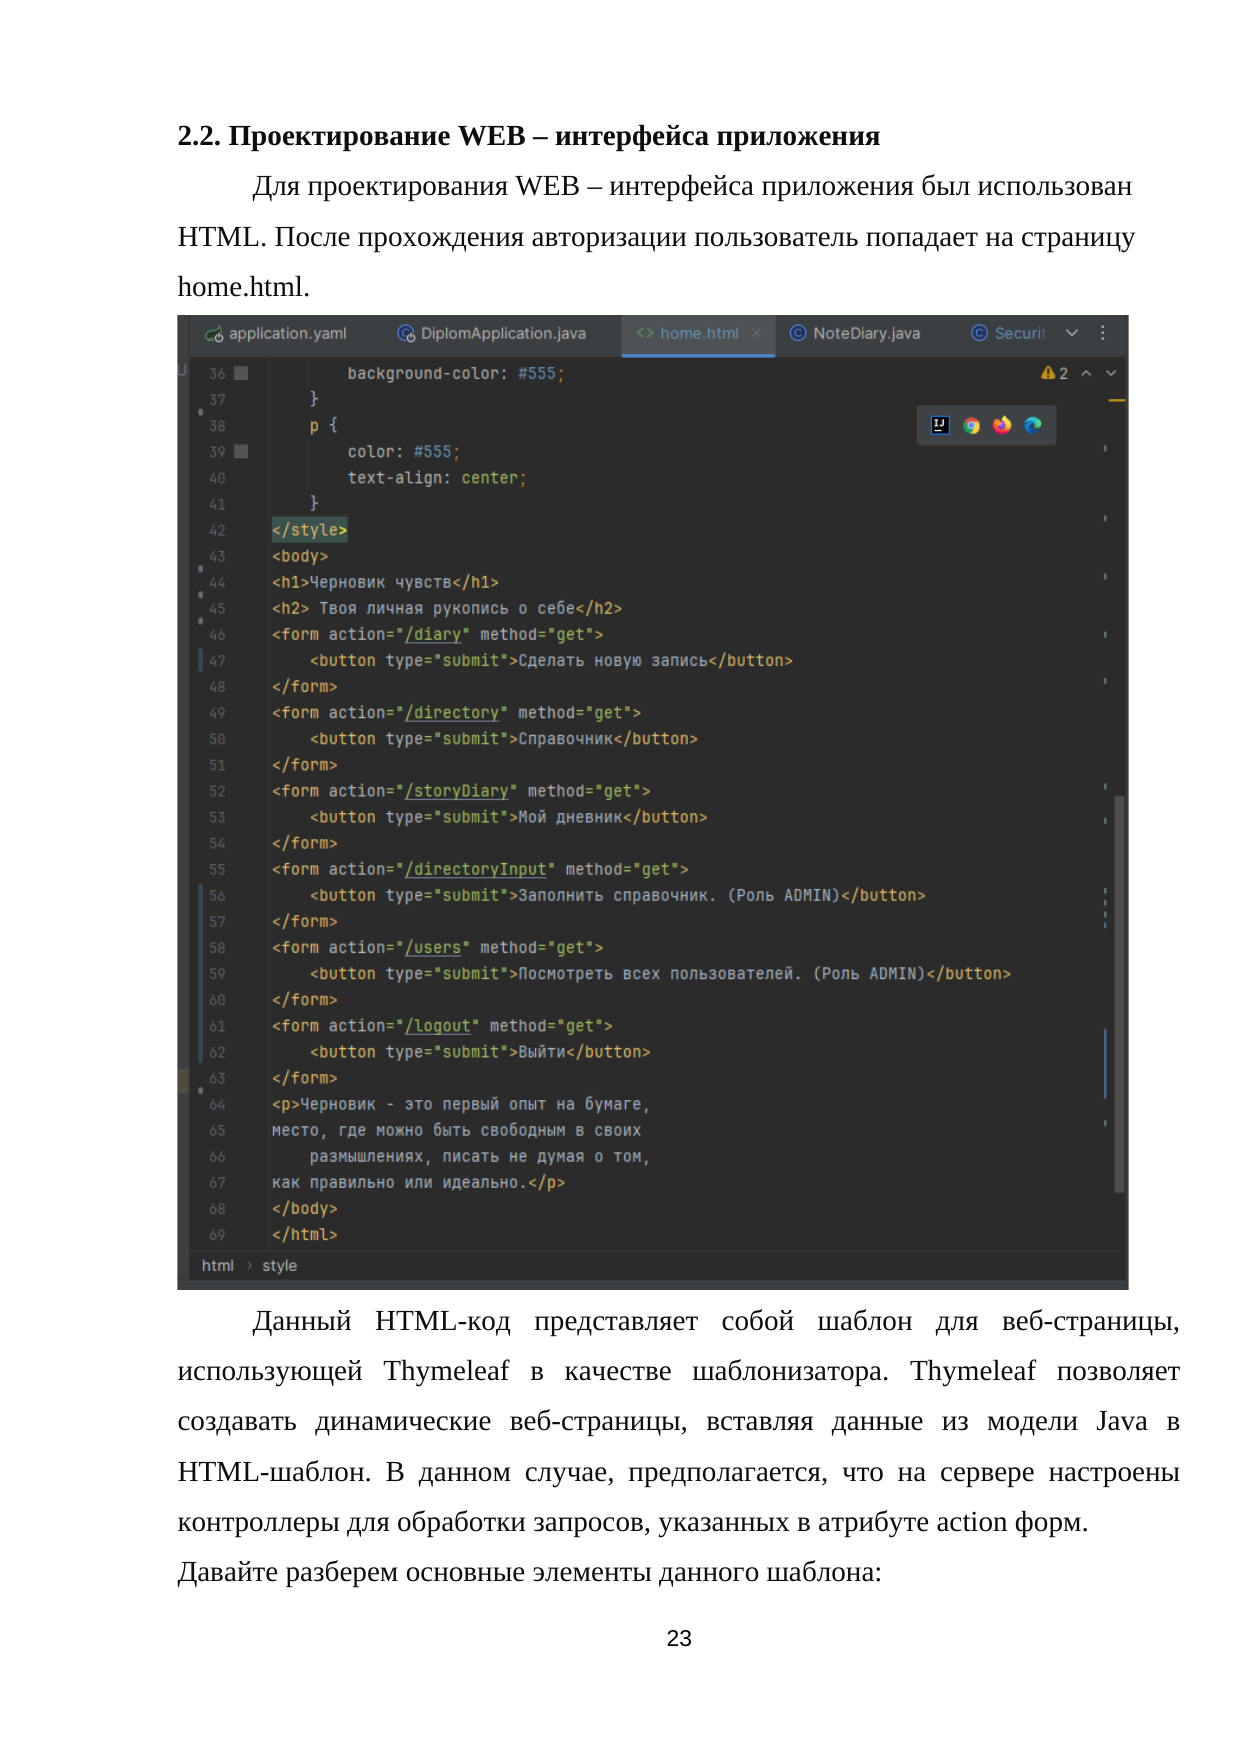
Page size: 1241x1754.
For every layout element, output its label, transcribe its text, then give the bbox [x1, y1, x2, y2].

picture [177, 315, 1129, 1290]
text Данный HTML-код представляет собой шаблон для веб-страницы, использующей Thymeleaf в качестве шаблонизатора. Thymeleaf позволяет создавать динамические веб-страницы, вставляя данные из модели Java в HTML-шаблон. В данном случае, предполагается, что на сервере настроены контроллеры для обработки запросов, указанных в атрибуте action форм. [177, 1303, 1181, 1538]
text 2.2. Проектирование WEB – интерфейса приложения [177, 118, 1181, 152]
text Для проектирования WEB – интерфейса приложения был использован HTML. После прохождения авторизации пользователь попадает на страницу home.html. [177, 168, 1181, 1290]
text Давайте разберем основные элементы данного шаблона: [177, 1554, 1181, 1588]
